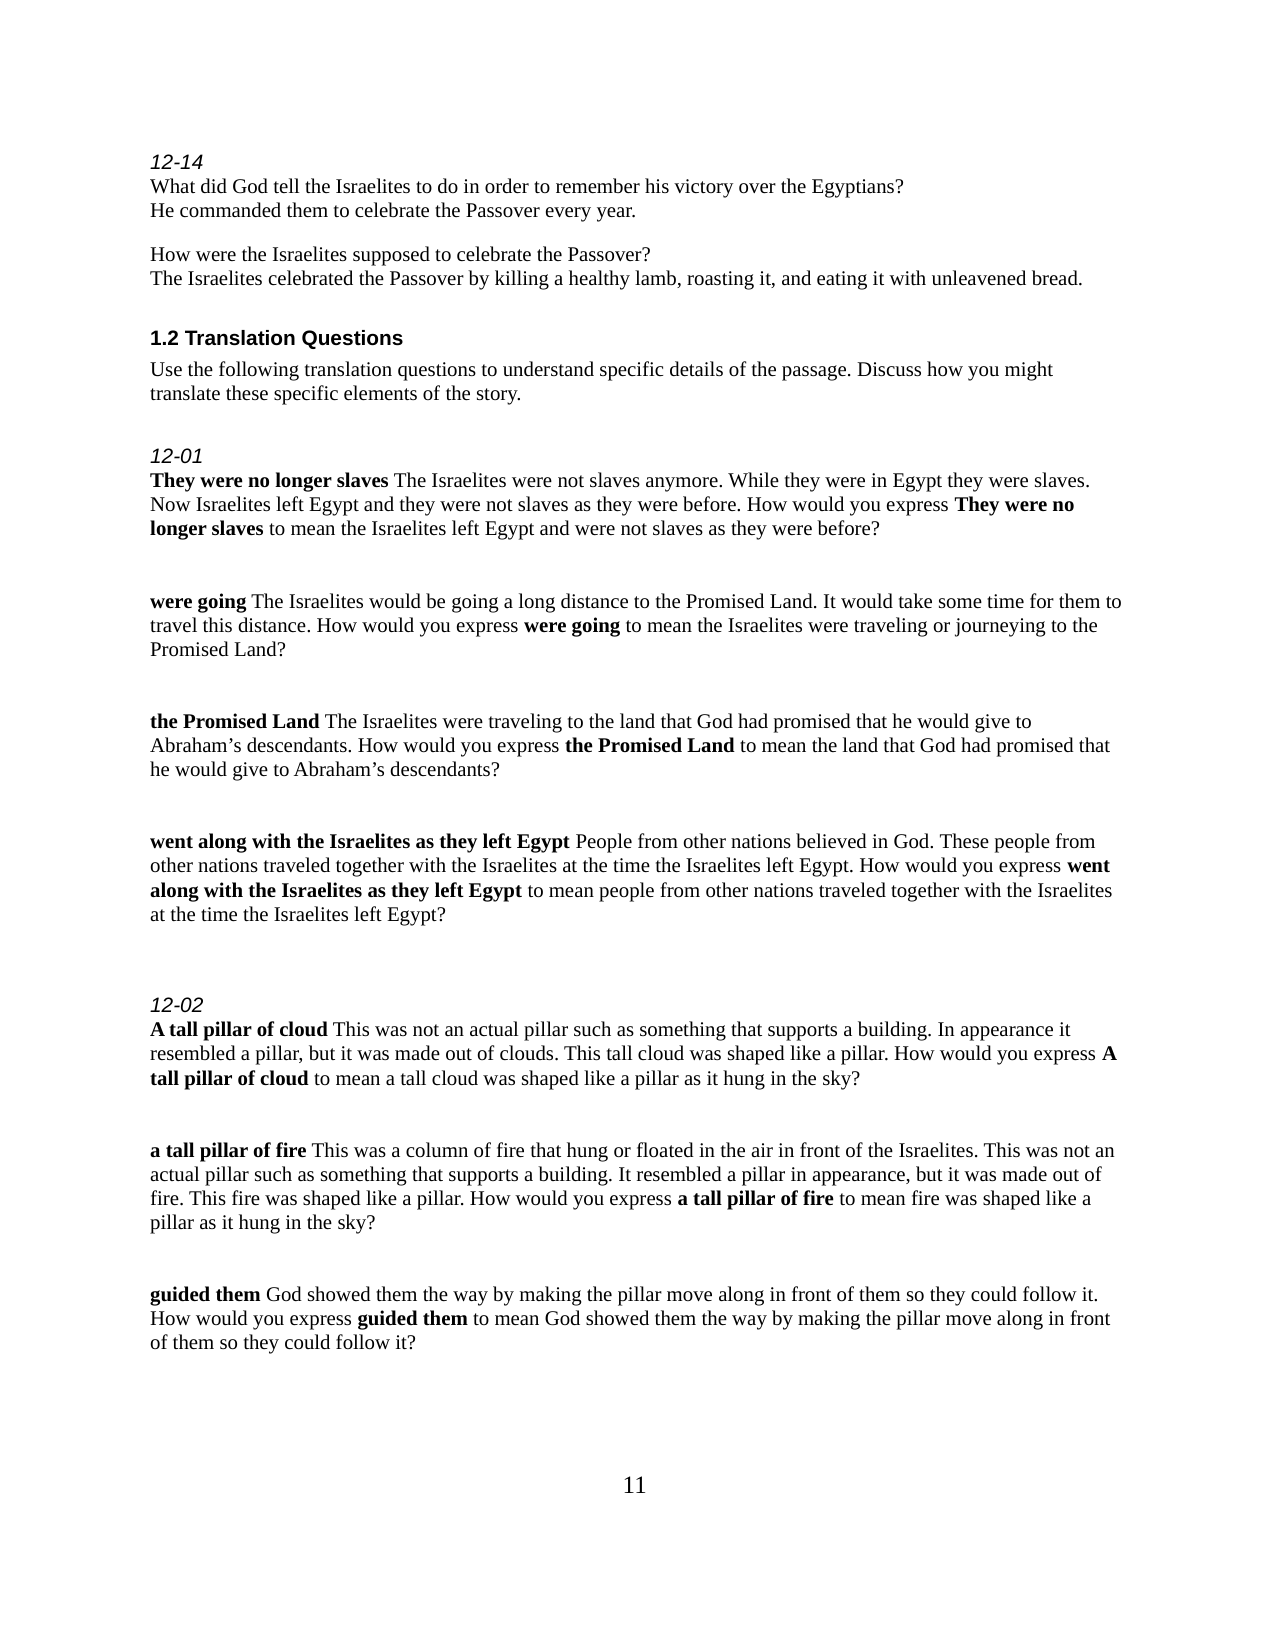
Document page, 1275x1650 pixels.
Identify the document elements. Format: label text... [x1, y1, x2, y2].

subtitle 1.2 Translation Questions [150, 326, 1125, 349]
text guided them God showed them the way by making the pillar move along in front of them so they could follow it. How would you express guided them to mean God showed them the way by making the pillar move along in front of them so they could follow it? [150, 1282, 1125, 1354]
text went along with the Israelites as they left Egypt People from other nations believed in God. These people from other nations traveled together with the Israelites at the time the Israelites left Egypt. How would you express went along with the Israelites as they left Egypt to mean people from other nations traveled together with the Israelites at the time the Israelites left Egypt? [150, 829, 1125, 926]
text a tall pillar of fire This was a column of fire that hung or floated in the air in front of the Israelites. This was not an actual pillar such as something that supports a building. It resembled a pillar in appearance, but it was made out of fire. This fire was shaped like a pillar. How would you express a tall pillar of fire to mean fire was shaped like a pillar as it hung in the sky? [150, 1138, 1125, 1234]
text Use the following translation questions to understand specific details of the passage. Discuss how you might translate these specific elements of the story. [150, 357, 1125, 405]
subtitle 12-14 [150, 150, 1125, 174]
subtitle 12-01 [150, 444, 1125, 468]
text were going The Israelites would be going a long distance to the Promised Land. It would take some time for them to travel this distance. How would you express were going to mean the Israelites were traveling or journeying to the Promised Land? [150, 588, 1125, 661]
text How were the Israelites supposed to celebrate the Passover? The Israelites celebrated the Passover by killing a healthy lamb, roasting it, and eating it with unleavened bread. [150, 242, 1125, 290]
text A tall pillar of cloud This was not an actual pillar such as something that supports a building. In appearance it resembled a pillar, but it was made out of clouds. This tall cloud was shaped like a pillar. How would you express A tall pillar of cloud to mean a tall cloud was shaped like a pillar as it hung in the sky? [150, 1017, 1125, 1089]
text What did God tell the Israelites to do in order to remember his victory over the Egyptians? He commanded them to celebrate the Passover every year. [150, 174, 1125, 222]
subtitle 12-02 [150, 993, 1125, 1017]
text They were no longer slaves The Israelites were not slaves anymore. While they were in Egypt they were slaves. Now Israelites left Egypt and they were not slaves as they were before. How would you express They were no longer slaves to mean the Israelites left Egypt and were not slaves as they were before? [150, 468, 1125, 540]
text the Promised Land The Israelites were traveling to the land that God had promised that he would give to Abraham’s descendants. How would you express the Promised Land to mean the land that God had promised that he would give to Abraham’s descendants? [150, 709, 1125, 781]
